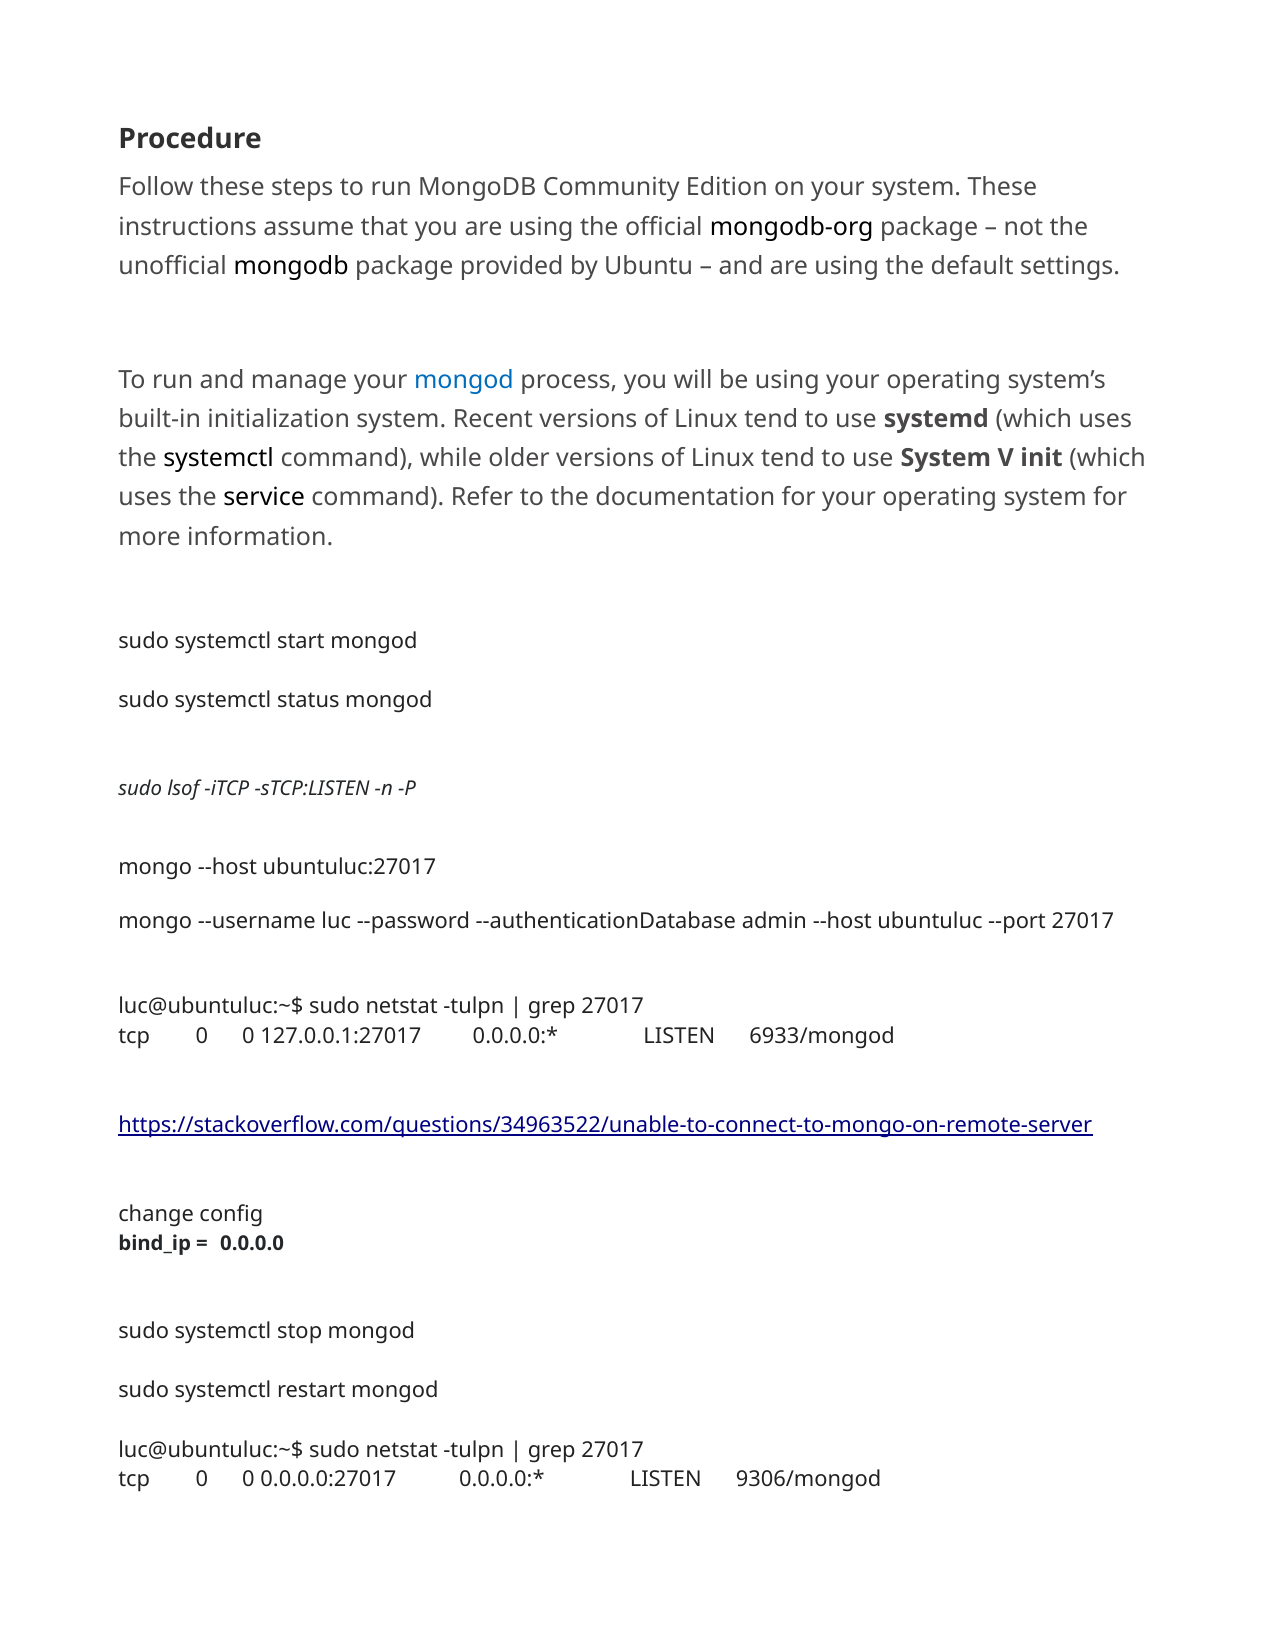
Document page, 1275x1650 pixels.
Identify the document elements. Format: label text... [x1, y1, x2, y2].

text sudo systemctl restart mongod [118, 1374, 1157, 1404]
text change config [118, 1198, 1157, 1228]
text https://stackoverflow.com/questions/34963522/unable-to-connect-to-mongo-on-remote-server [118, 1109, 1157, 1139]
text luc@ubuntuluc:~$ sudo netstat -tulpn | grep 27017 [118, 990, 1157, 1019]
text sudo systemctl status mongod [118, 684, 1157, 714]
subtitle Procedure [118, 118, 1157, 156]
text tcp 0 0 127.0.0.1:27017 0.0.0.0:* LISTEN 6933/mongod [118, 1019, 1157, 1049]
text sudo lsof -iTCP -sTCP:LISTEN -n -P [118, 773, 1157, 801]
text Follow these steps to run MongoDB Community Edition on your system. These instructions assume that you are using the official mongodb-org package – not the unofficial mongodb package provided by Ubuntu – and are using the default settings. [118, 169, 1157, 281]
text mongo --username luc --password --authenticationDatabase admin --host ubuntuluc --port 27017 [118, 905, 1157, 935]
text mongo --host ubuntuluc:27017 [118, 851, 1157, 881]
text sudo systemctl stop mongod [118, 1315, 1157, 1345]
text bind_ip = 0.0.0.0 [118, 1228, 1157, 1256]
text To run and manage your mongod process, you will be using your operating system’s built-in initialization system. Recent versions of Linux tend to use systemd (which uses the systemctl command), while older versions of Linux tend to use System V init (which uses the service command). Refer to the documentation for your operating system for more information. [118, 361, 1157, 552]
text tcp 0 0 0.0.0.0:27017 0.0.0.0:* LISTEN 9306/mongod [118, 1463, 1157, 1493]
text luc@ubuntuluc:~$ sudo netstat -tulpn | grep 27017 [118, 1433, 1157, 1463]
text sudo systemctl start mongod [118, 624, 1157, 654]
